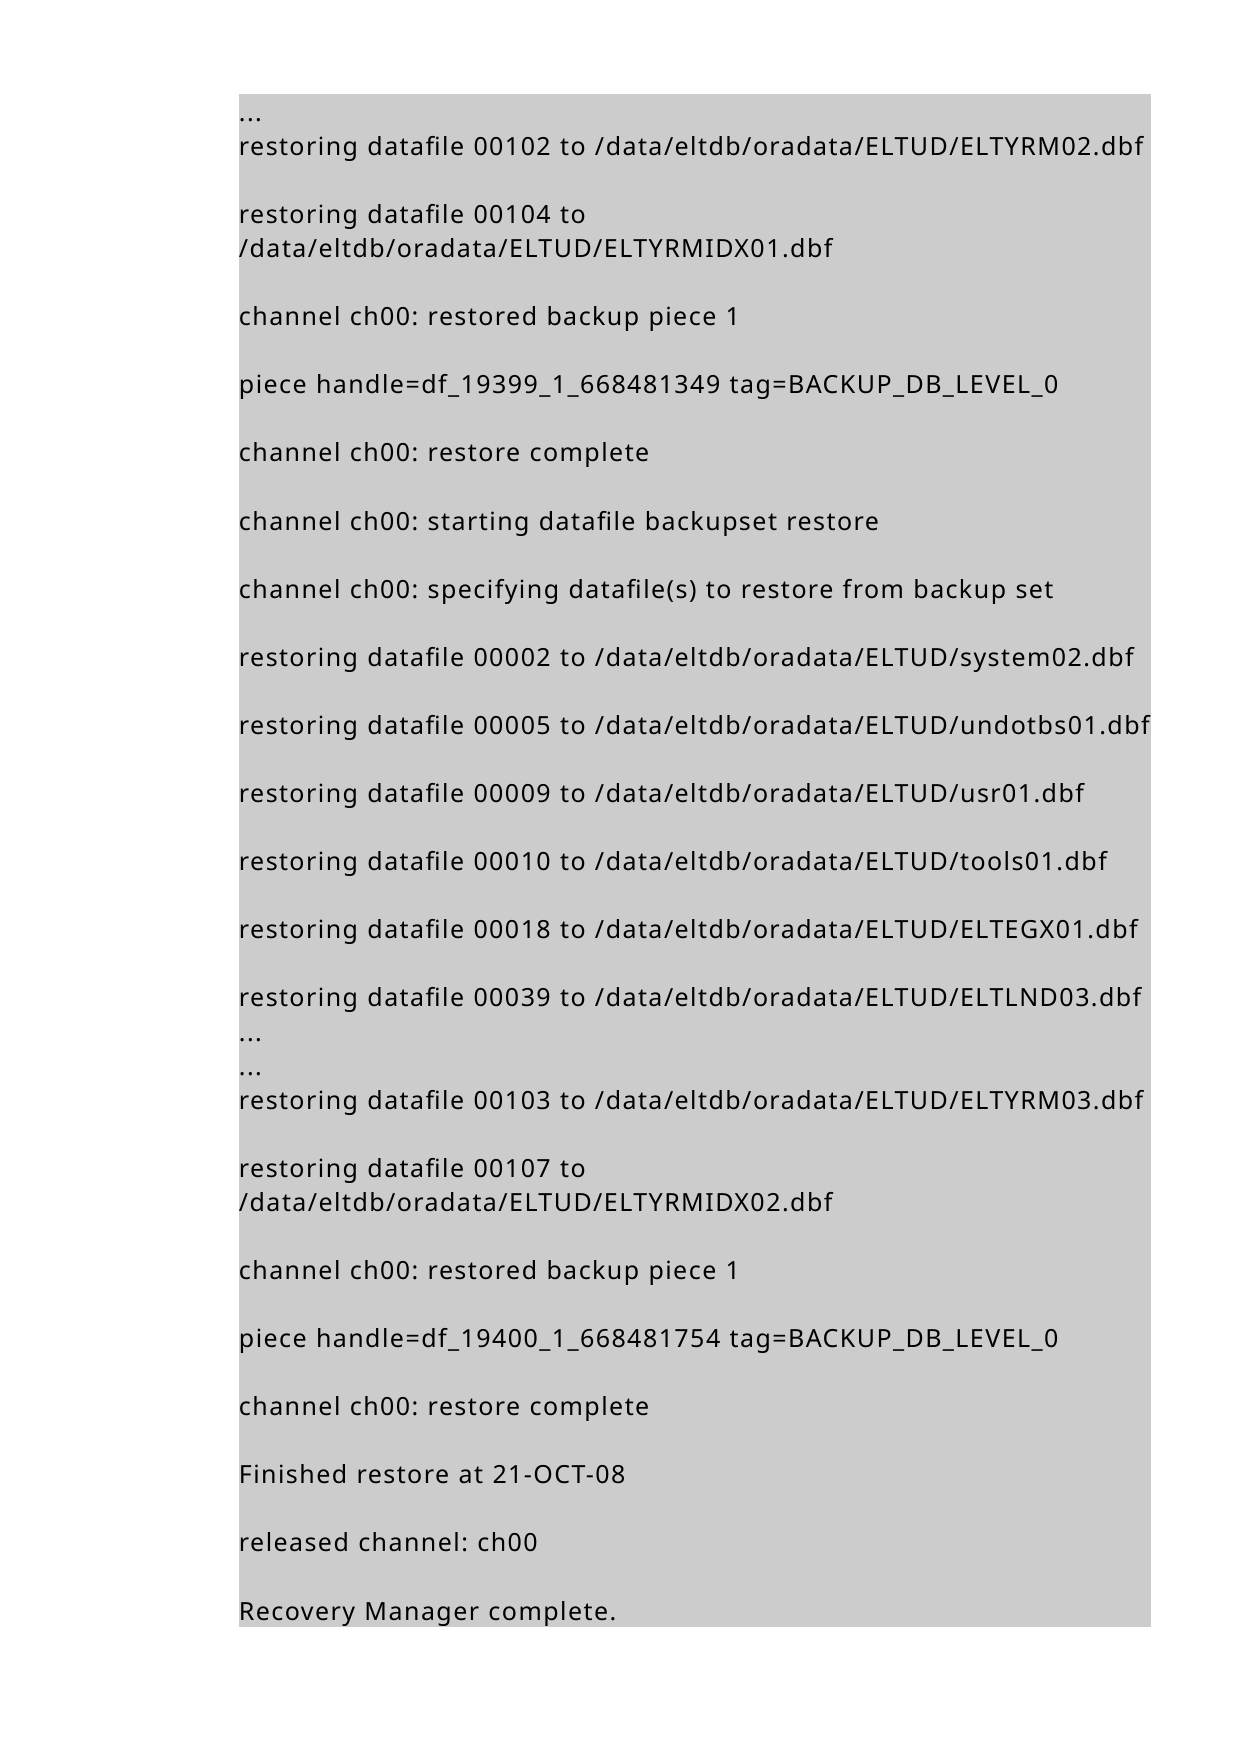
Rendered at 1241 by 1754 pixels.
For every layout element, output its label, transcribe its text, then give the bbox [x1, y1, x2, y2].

text restoring datafile 00039 to /data/eltdb/oradata/ELTUD/ELTLND03.dbf [239, 980, 1151, 1014]
text restoring datafile 00107 to /data/eltdb/oradata/ELTUD/ELTYRMIDX02.dbf [239, 1150, 1151, 1218]
text restoring datafile 00102 to /data/eltdb/oradata/ELTUD/ELTYRM02.dbf [239, 128, 1151, 163]
text channel ch00: restored backup piece 1 [239, 1253, 1151, 1287]
text ... [239, 1048, 1151, 1082]
text channel ch00: restore complete [239, 1389, 1151, 1423]
text restoring datafile 00002 to /data/eltdb/oradata/ELTUD/system02.dbf [239, 639, 1151, 673]
text restoring datafile 00009 to /data/eltdb/oradata/ELTUD/usr01.dbf [239, 776, 1151, 810]
text released channel: ch00 [239, 1525, 1151, 1559]
text restoring datafile 00005 to /data/eltdb/oradata/ELTUD/undotbs01.dbf [239, 708, 1151, 742]
text Recovery Manager complete. [239, 1593, 1151, 1627]
text restoring datafile 00018 to /data/eltdb/oradata/ELTUD/ELTEGX01.dbf [239, 912, 1151, 946]
text ... [239, 94, 1151, 128]
text channel ch00: restored backup piece 1 [239, 299, 1151, 333]
text channel ch00: specifying datafile(s) to restore from backup set [239, 571, 1151, 605]
text channel ch00: starting datafile backupset restore [239, 503, 1151, 537]
text channel ch00: restore complete [239, 435, 1151, 469]
text restoring datafile 00010 to /data/eltdb/oradata/ELTUD/tools01.dbf [239, 844, 1151, 878]
text restoring datafile 00104 to /data/eltdb/oradata/ELTUD/ELTYRMIDX01.dbf [239, 197, 1151, 265]
text Finished restore at 21-OCT-08 [239, 1457, 1151, 1491]
text piece handle=df_19399_1_668481349 tag=BACKUP_DB_LEVEL_0 [239, 367, 1151, 401]
text ... [239, 1014, 1151, 1048]
text restoring datafile 00103 to /data/eltdb/oradata/ELTUD/ELTYRM03.dbf [239, 1082, 1151, 1116]
text piece handle=df_19400_1_668481754 tag=BACKUP_DB_LEVEL_0 [239, 1321, 1151, 1355]
